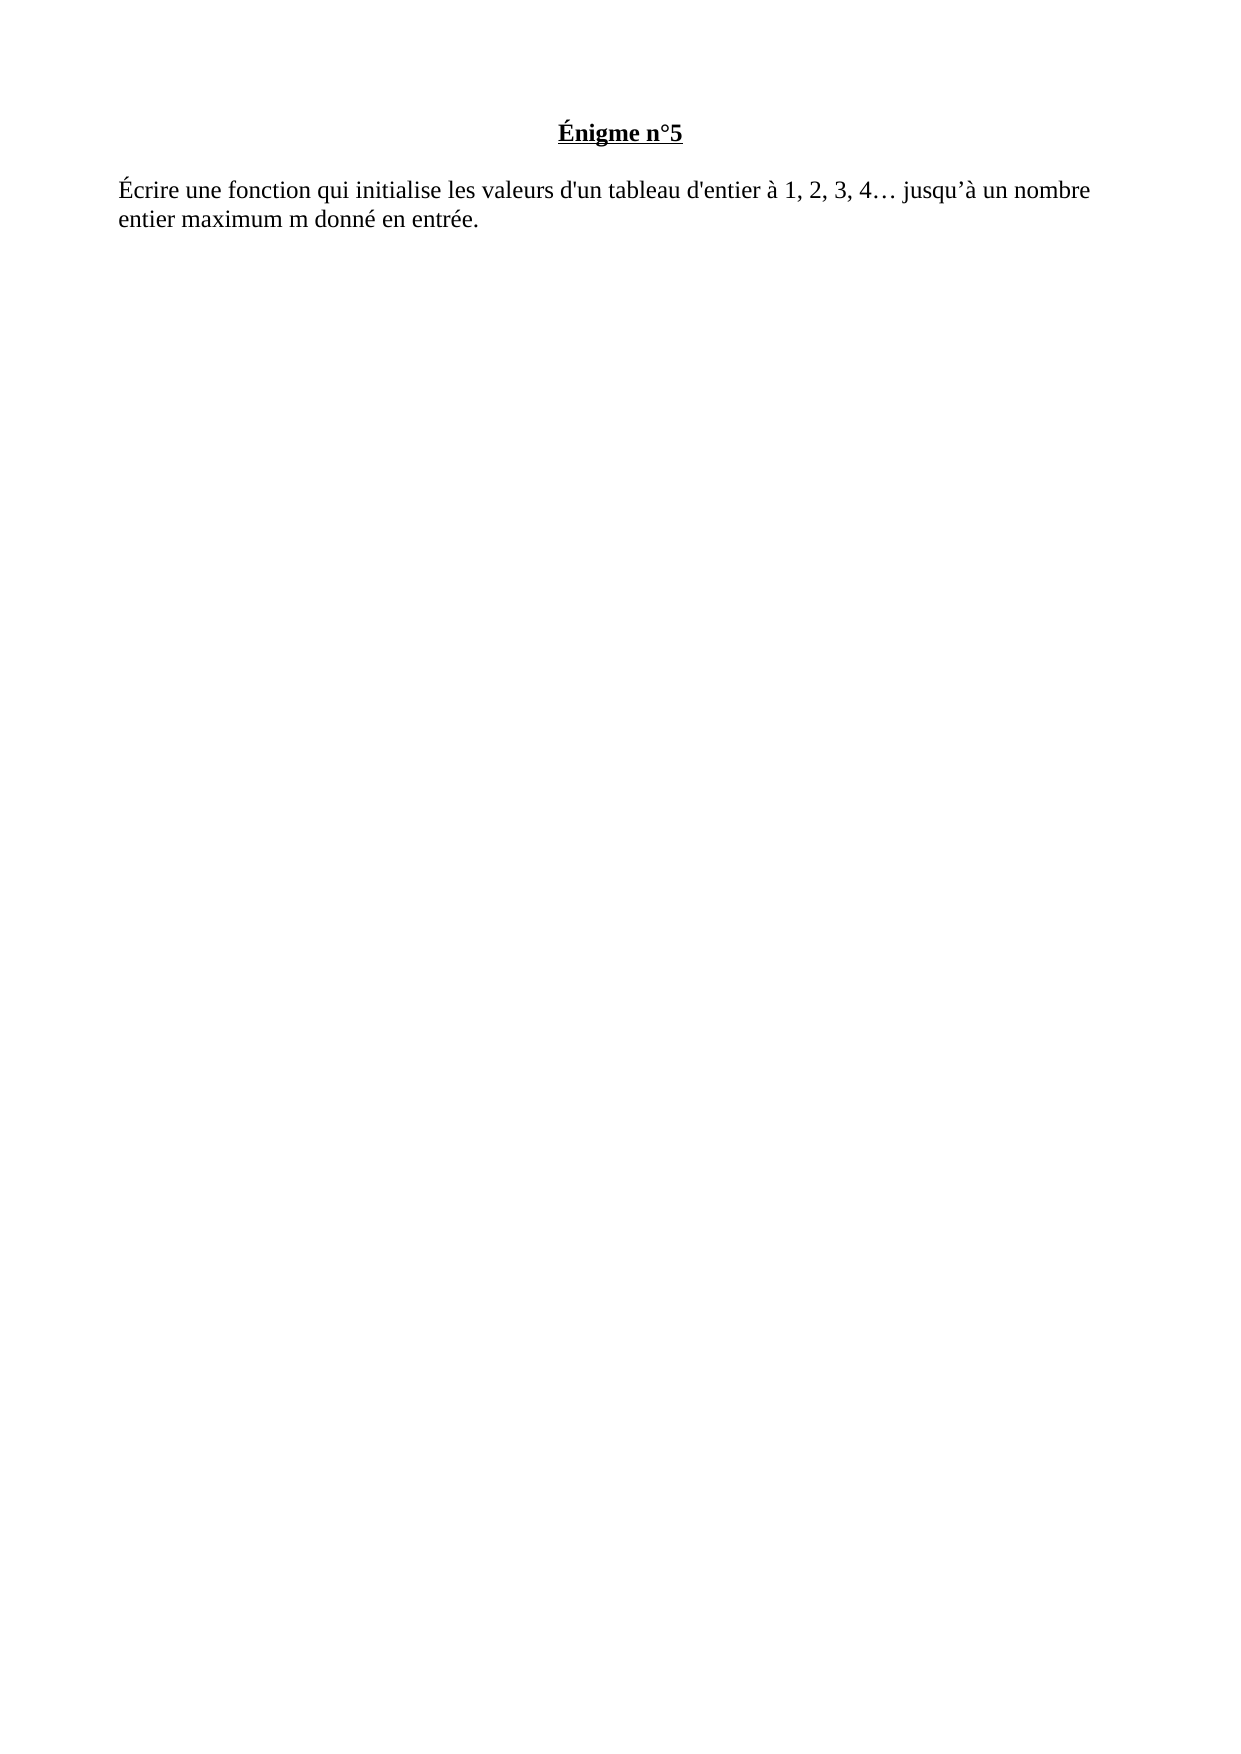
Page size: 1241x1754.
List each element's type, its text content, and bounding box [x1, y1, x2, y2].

text Énigme n°5 [118, 118, 1122, 147]
text Écrire une fonction qui initialise les valeurs d'un tableau d'entier à 1, 2, 3, 4… jusqu’à un nombre entier maximum m donné en entrée. [118, 176, 1122, 233]
